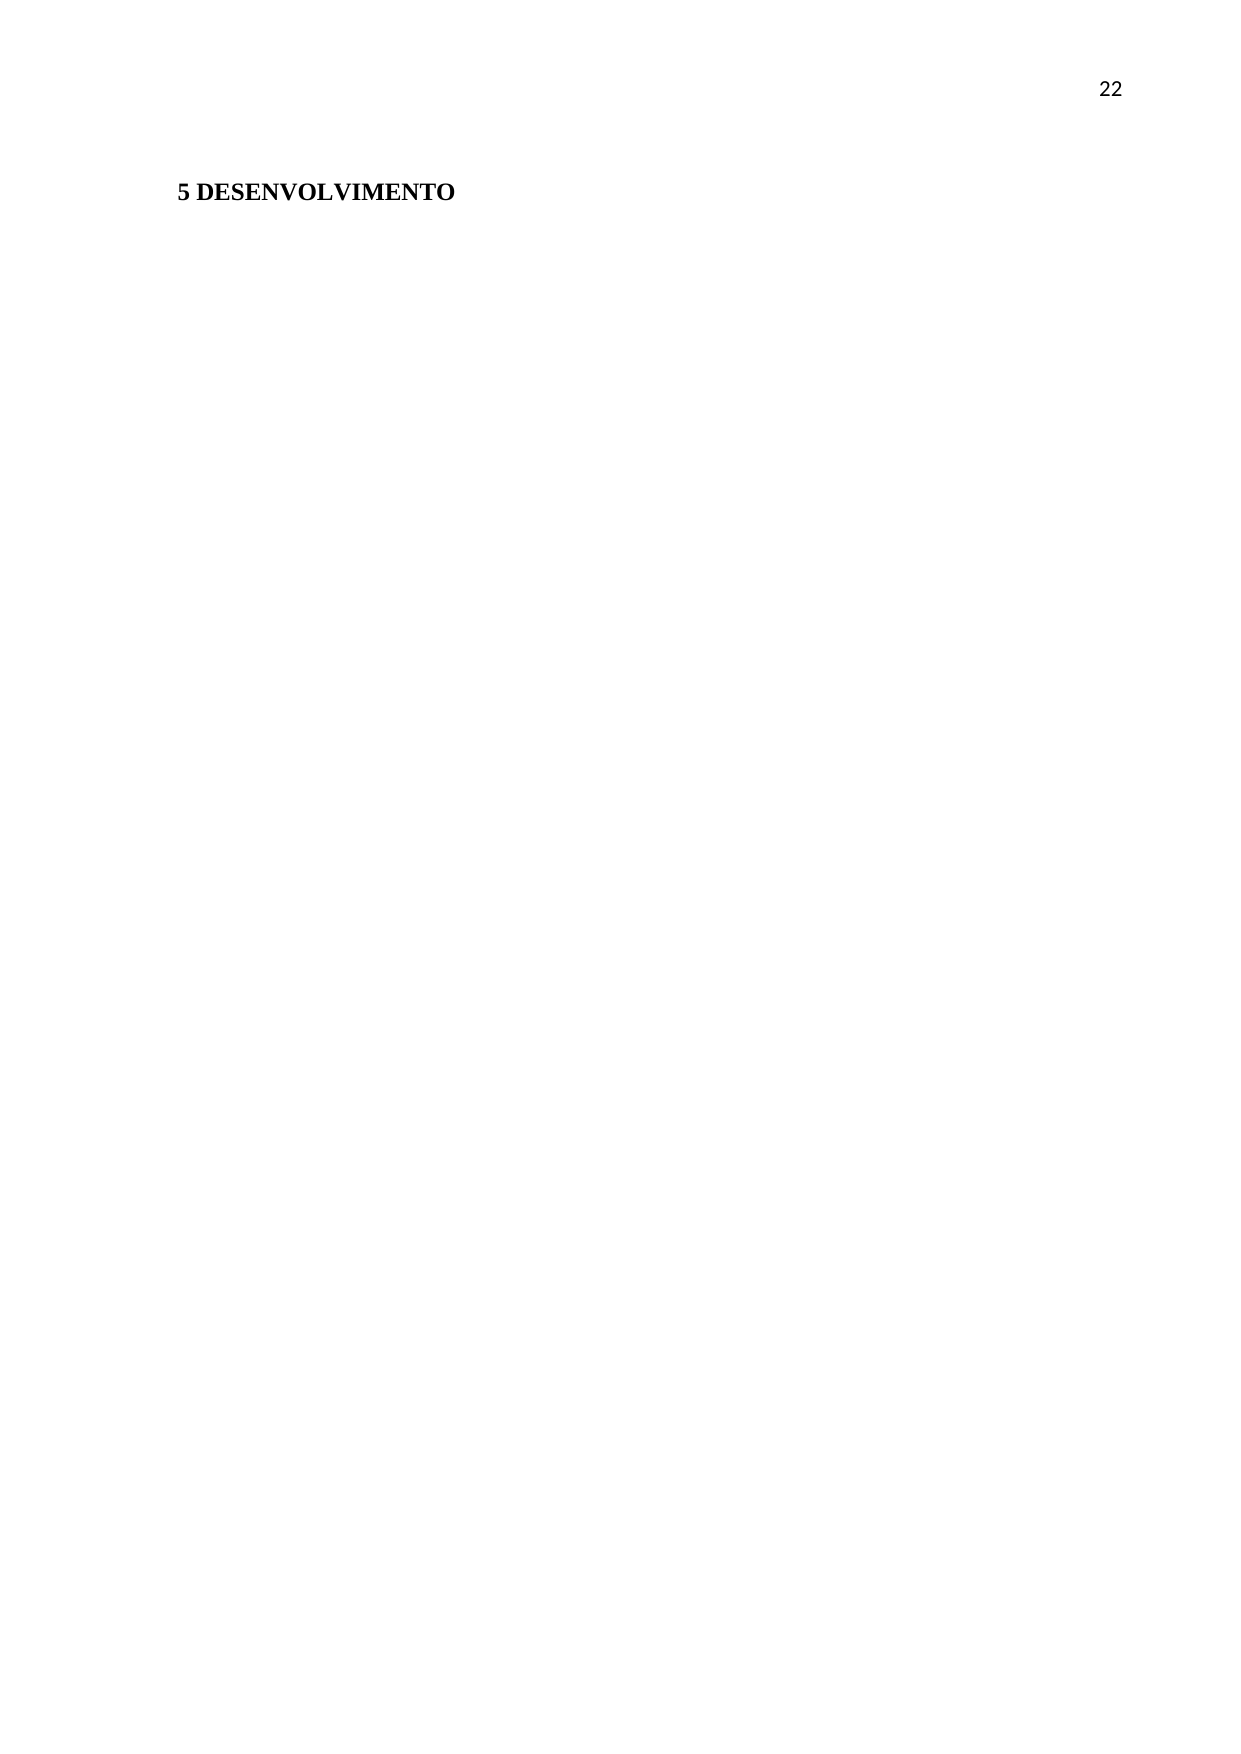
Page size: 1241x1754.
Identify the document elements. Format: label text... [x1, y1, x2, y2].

subtitle 5 DESENVOLVIMENTO [177, 177, 1122, 206]
